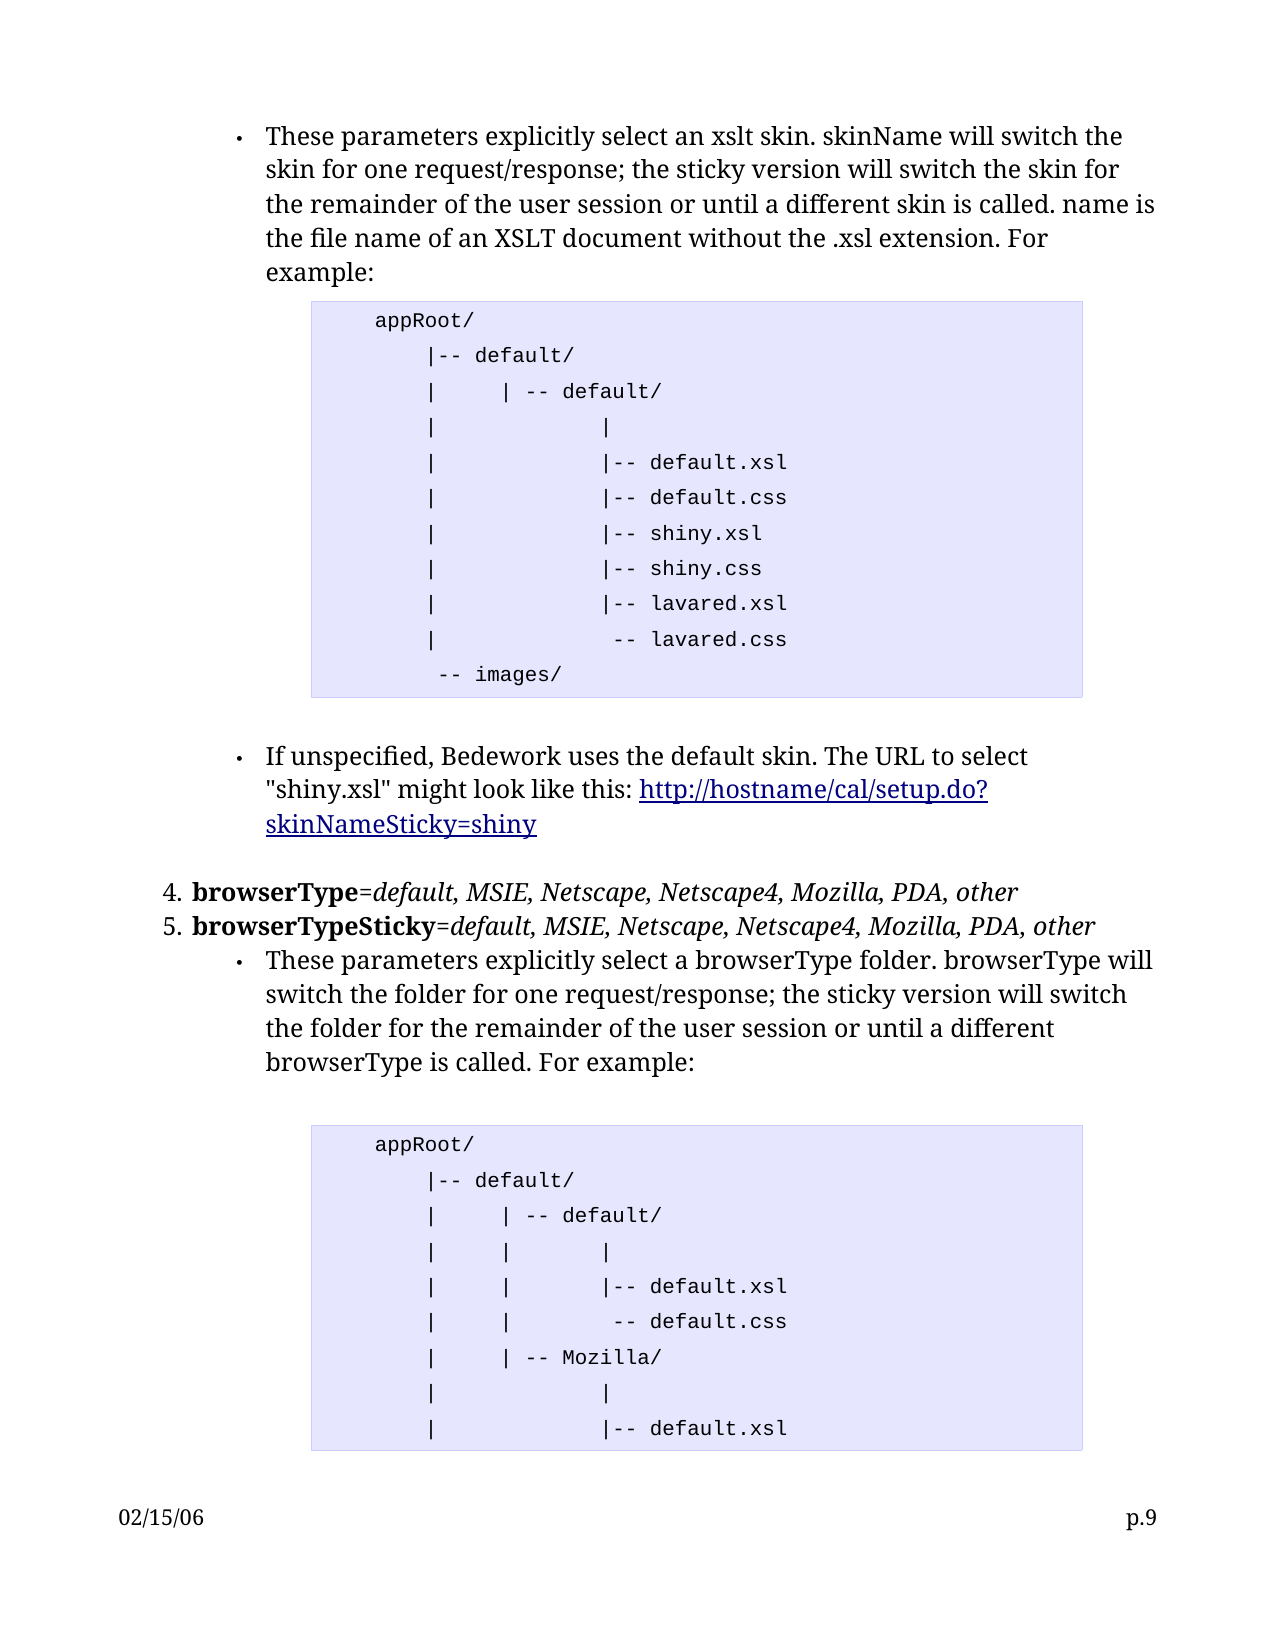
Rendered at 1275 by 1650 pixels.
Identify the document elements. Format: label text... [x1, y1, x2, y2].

list | | |-- default.xsl [312, 1267, 1082, 1300]
list | |-- default.css [312, 478, 1082, 511]
list appRoot/ [312, 1126, 1082, 1158]
list -- images/ [312, 655, 1082, 697]
list | | -- default/ [312, 372, 1082, 404]
list | -- lavared.css [312, 620, 1082, 652]
list If unspecified, Bedework uses the default skin. The URL to select "shiny.xsl" might look like this: http://hostname/cal/setup.do?skinNameSticky=shiny [236, 738, 1157, 874]
list appRoot/ [312, 302, 1082, 334]
list | |-- shiny.css [312, 549, 1082, 582]
list These parameters explicitly select a browserType folder. browserType will switch the folder for one request/response; the sticky version will switch the folder for the remainder of the user session or until a different browserType is called. For example: [236, 942, 1157, 1113]
list |-- default/ [312, 336, 1082, 369]
list | | | [312, 1232, 1082, 1264]
list | | [312, 1373, 1082, 1406]
list | |-- shiny.xsl [312, 513, 1082, 546]
list | | -- Mozilla/ [312, 1338, 1082, 1371]
list |-- default/ [312, 1161, 1082, 1193]
list | |-- lavared.xsl [312, 584, 1082, 617]
list | |-- default.xsl [312, 1409, 1082, 1450]
list browserTypeSticky=default, MSIE, Netscape, Netscape4, Mozilla, PDA, other [162, 908, 1157, 942]
list browserType=default, MSIE, Netscape, Netscape4, Mozilla, PDA, other [162, 874, 1157, 908]
list | | [312, 407, 1082, 440]
list | |-- default.xsl [312, 443, 1082, 475]
list These parameters explicitly select an xslt skin. skinName will switch the skin for one request/response; the sticky version will switch the skin for the remainder of the user session or until a different skin is called. name is the file name of an XSLT document without the .xsl extension. For example: [236, 118, 1157, 288]
list | | -- default.css [312, 1302, 1082, 1335]
list | | -- default/ [312, 1196, 1082, 1229]
